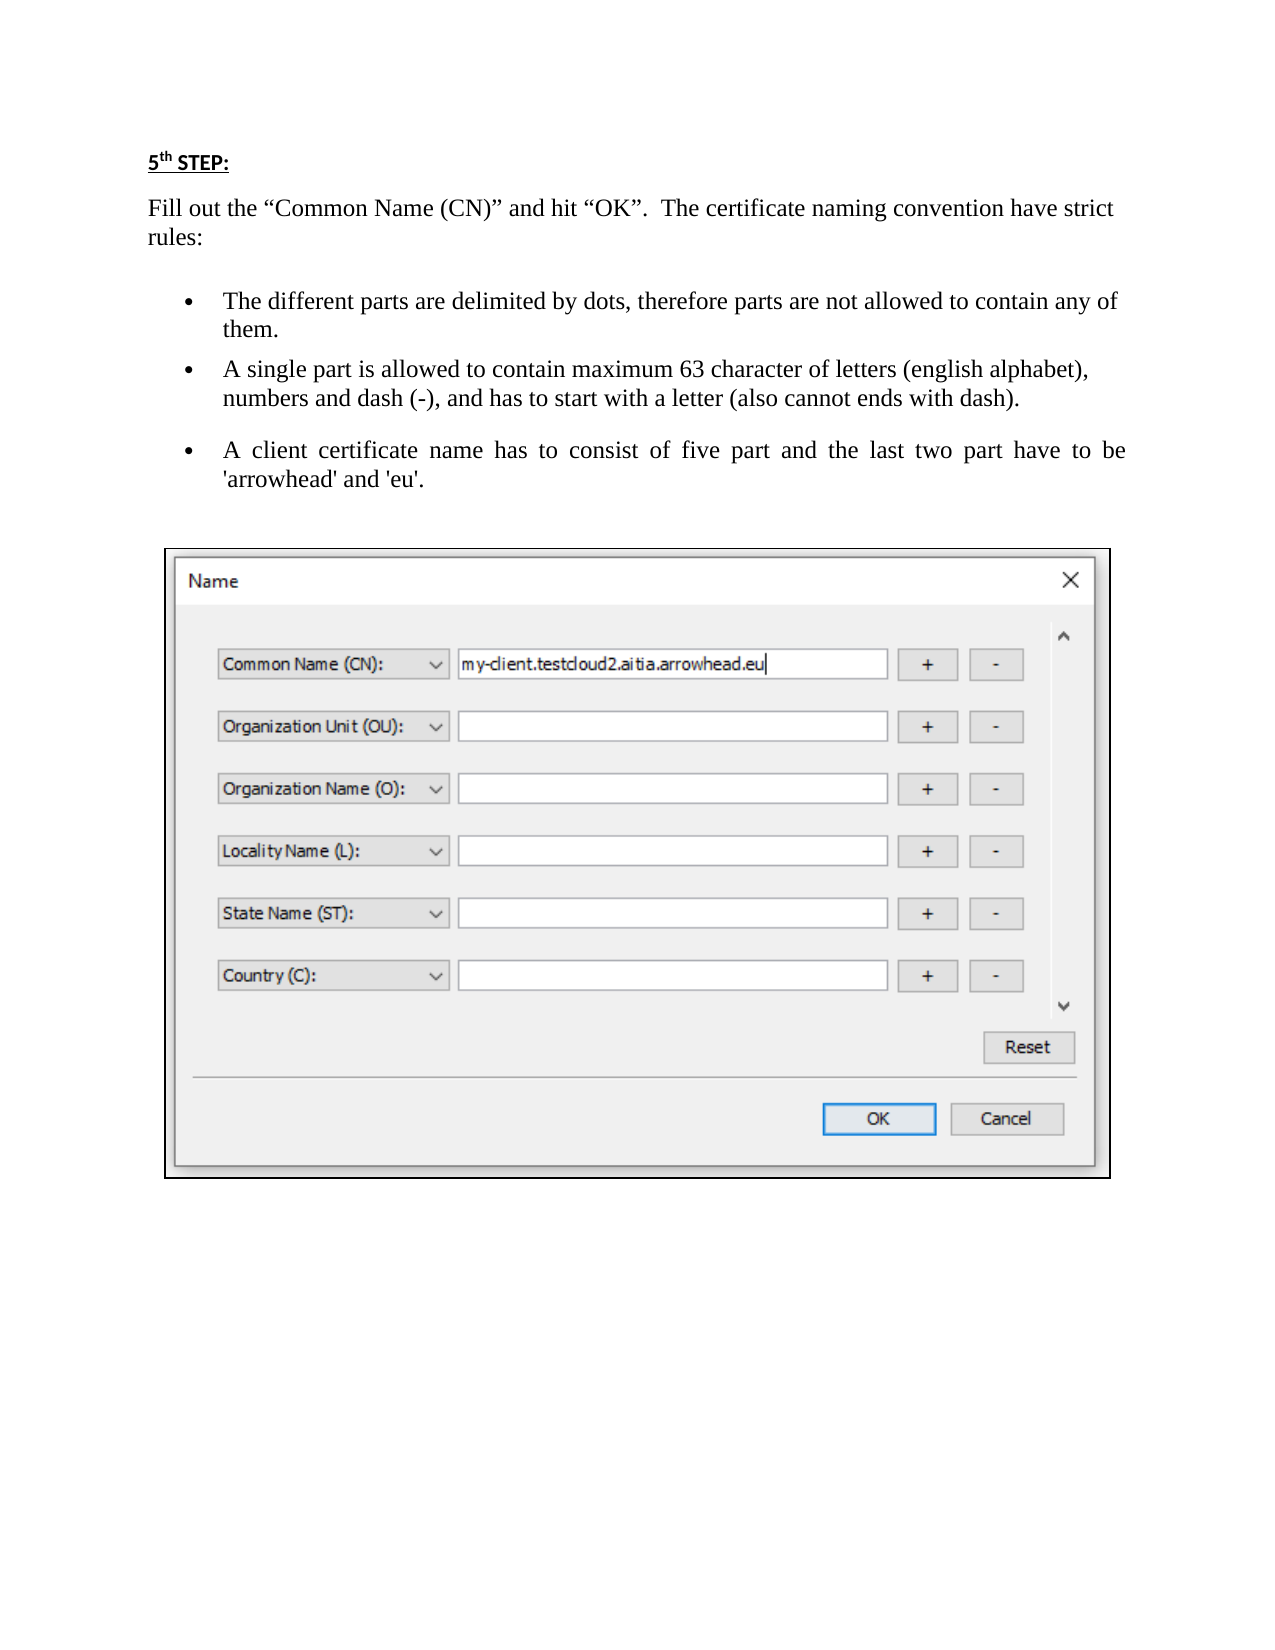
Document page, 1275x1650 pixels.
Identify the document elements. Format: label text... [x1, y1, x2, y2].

text 5th STEP: [148, 148, 1127, 176]
list A client certificate name has to consist of five part and the last two part have to be 'arrowhead' and 'eu'. [185, 435, 1127, 493]
list The different parts are delimited by dots, therefore parts are not allowed to contain any of them. [185, 286, 1127, 343]
text Fill out the “Common Name (CN)” and hit “OK”. The certificate naming convention have strict rules: [148, 193, 1127, 250]
list A single part is allowed to contain maximum 63 character of letters (english alphabet), numbers and dash (-), and has to start with a letter (also cannot ends with dash). [185, 354, 1127, 412]
